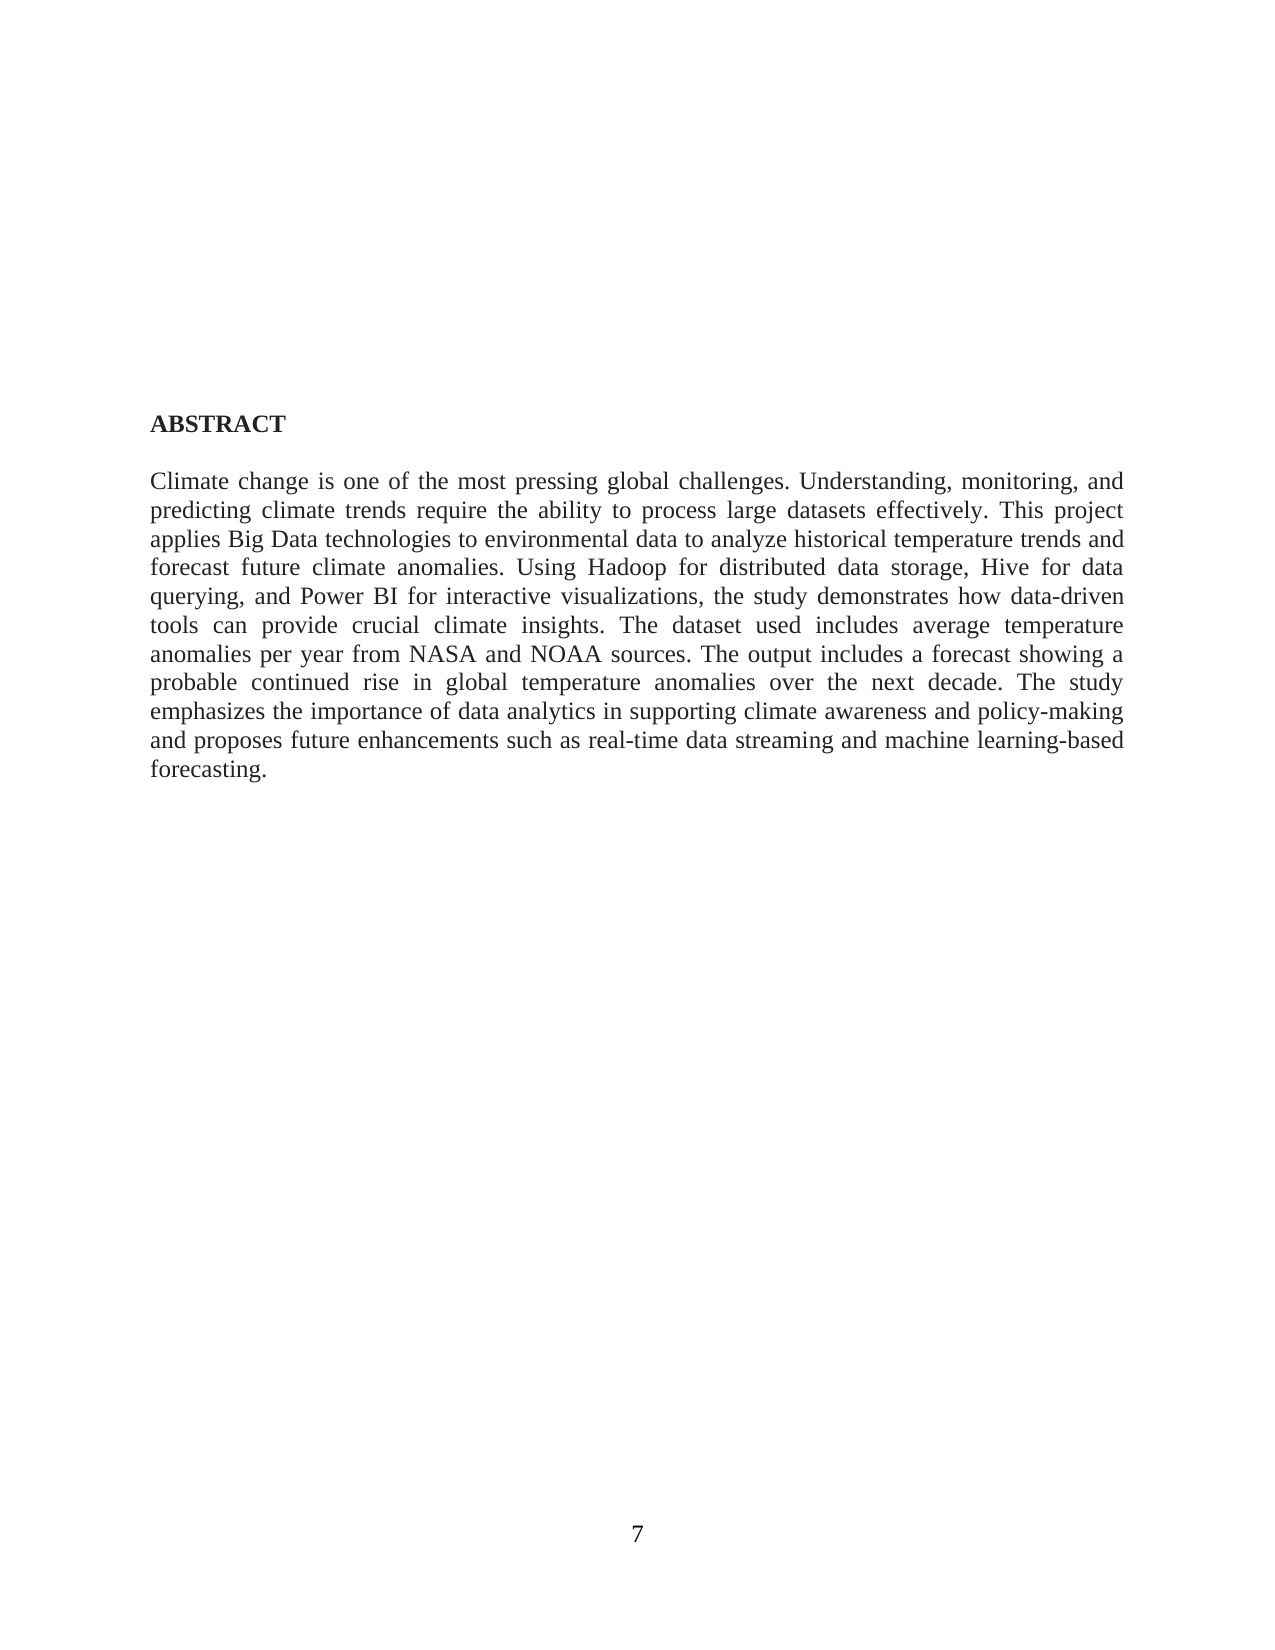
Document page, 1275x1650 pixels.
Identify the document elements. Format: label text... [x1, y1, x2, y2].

text Climate change is one of the most pressing global challenges. Understanding, monitoring, and predicting climate trends require the ability to process large datasets effectively. This project applies Big Data technologies to environmental data to analyze historical temperature trends and forecast future climate anomalies. Using Hadoop for distributed data storage, Hive for data querying, and Power BI for interactive visualizations, the study demonstrates how data-driven tools can provide crucial climate insights. The dataset used includes average temperature anomalies per year from NASA and NOAA sources. The output includes a forecast showing a probable continued rise in global temperature anomalies over the next decade. The study emphasizes the importance of data analytics in supporting climate awareness and policy-making and proposes future enhancements such as real-time data streaming and machine learning-based forecasting. [150, 466, 1125, 782]
text ABSTRACT [150, 409, 1125, 437]
